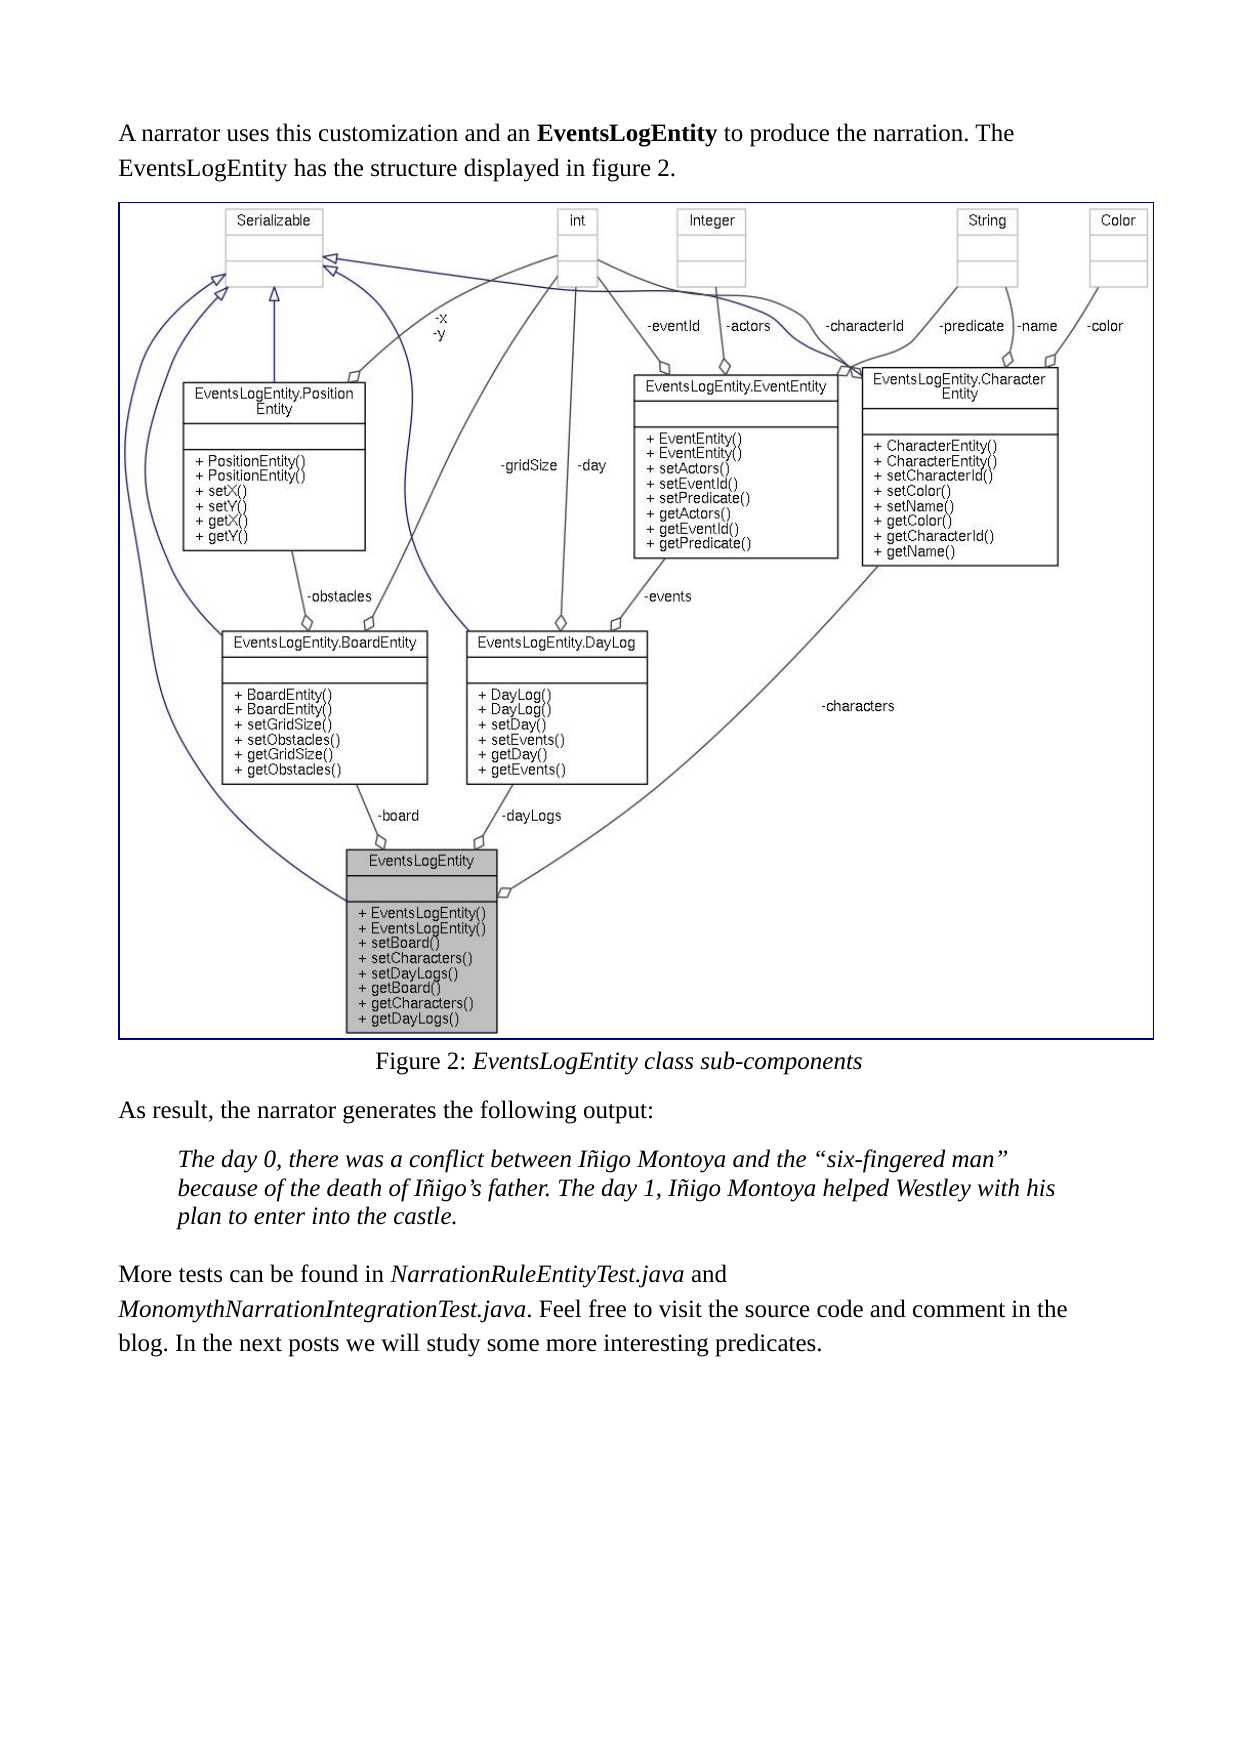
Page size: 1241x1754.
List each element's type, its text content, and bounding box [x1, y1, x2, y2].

text Figure 2: EventsLogEntity class sub-components [118, 1040, 1122, 1074]
text More tests can be found in NarrationRuleEntityTest.java and MonomythNarrationIntegrationTest.java. Feel free to visit the source code and comment in the blog. In the next posts we will study some more interesting predicates. [118, 1259, 1122, 1357]
text A narrator uses this customization and an EventsLogEntity to produce the narration. The EventsLogEntity has the structure displayed in figure 2. [118, 118, 1122, 181]
text As result, the narrator generates the following output: [118, 1095, 1122, 1123]
text The day 0, there was a conflict between Iñigo Montoya and the “six-fingered man” because of the death of Iñigo’s father. The day 1, Iñigo Montoya helped Westley with his plan to enter into the castle. [177, 1144, 1063, 1230]
picture [120, 203, 1153, 1038]
